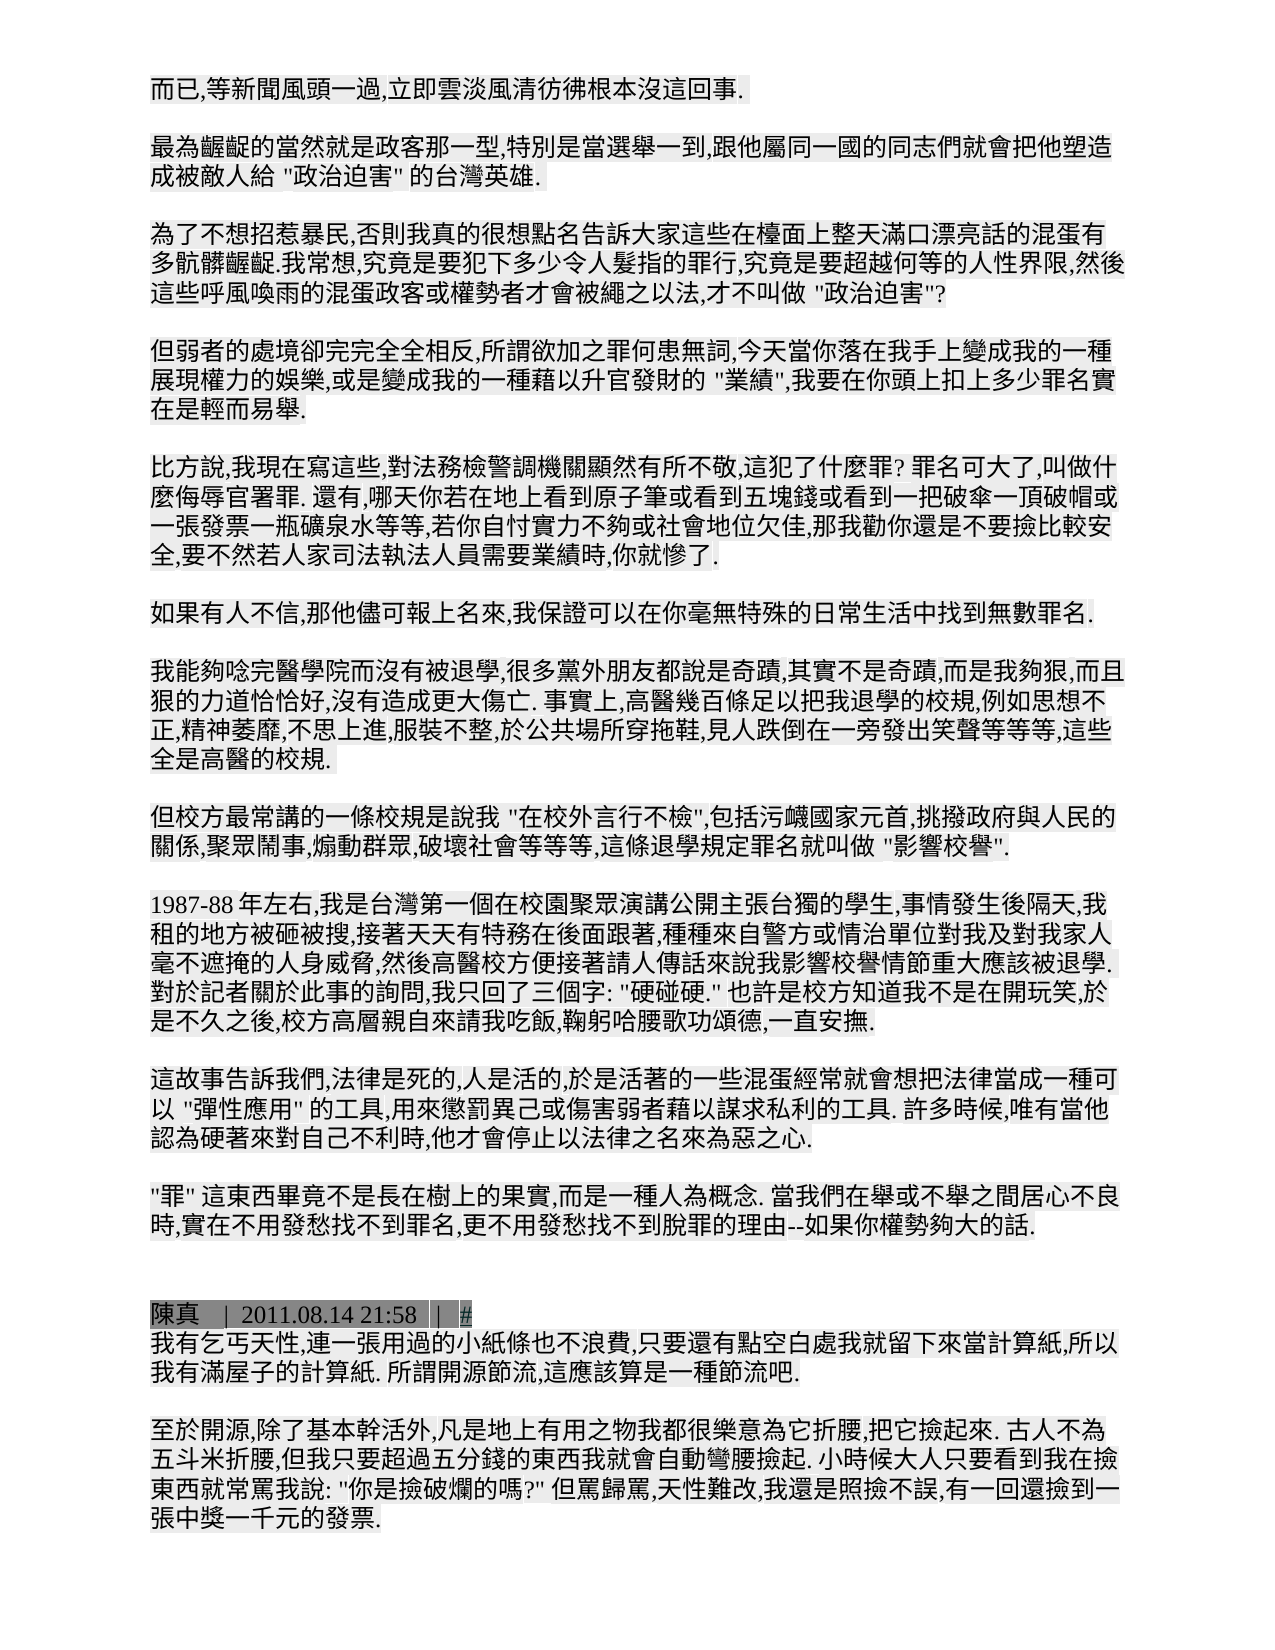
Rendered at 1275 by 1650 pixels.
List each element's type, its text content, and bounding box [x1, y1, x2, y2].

text 陳真 | 2011.08.14 21:58 | # [150, 1300, 1125, 1329]
text 我有乞丐天性,連一張用過的小紙條也不浪費,只要還有點空白處我就留下來當計算紙,所以我有滿屋子的計算紙. 所謂開源節流,這應該算是一種節流吧. 至於開源,除了基本幹活外,凡是地上有用之物我都很樂意為它折腰,把它撿起來. 古人不為五斗米折腰,但我只要超過五分錢的東西我就會自動彎腰撿起. 小時候大人只要看到我在撿東西就常罵我說: "你是撿破爛的嗎?" 但罵歸罵,天性難改,我還是照撿不誤,有一回還撿到一張中獎一千元的發票. [150, 1329, 1125, 1562]
text 而已,等新聞風頭一過,立即雲淡風清彷彿根本沒這回事. 最為齷齪的當然就是政客那一型,特別是當選舉一到,跟他屬同一國的同志們就會把他塑造成被敵人給 "政治迫害" 的台灣英雄. 為了不想招惹暴民,否則我真的很想點名告訴大家這些在檯面上整天滿口漂亮話的混蛋有多骯髒齷齪.我常想,究竟是要犯下多少令人髮指的罪行,究竟是要超越何等的人性界限,然後這些呼風喚雨的混蛋政客或權勢者才會被繩之以法,才不叫做 "政治迫害"? 但弱者的處境卻完完全全相反,所謂欲加之罪何患無詞,今天當你落在我手上變成我的一種展現權力的娛樂,或是變成我的一種藉以升官發財的 "業績",我要在你頭上扣上多少罪名實在是輕而易舉. 比方說,我現在寫這些,對法務檢警調機關顯然有所不敬,這犯了什麼罪? 罪名可大了,叫做什麼侮辱官署罪. 還有,哪天你若在地上看到原子筆或看到五塊錢或看到一把破傘一頂破帽或一張發票一瓶礦泉水等等,若你自忖實力不夠或社會地位欠佳,那我勸你還是不要撿比較安全,要不然若人家司法執法人員需要業績時,你就慘了. 如果有人不信,那他儘可報上名來,我保證可以在你毫無特殊的日常生活中找到無數罪名. 我能夠唸完醫學院而沒有被退學,很多黨外朋友都說是奇蹟,其實不是奇蹟,而是我夠狠,而且狠的力道恰恰好,沒有造成更大傷亡. 事實上,高醫幾百條足以把我退學的校規,例如思想不正,精神萎靡,不思上進,服裝不整,於公共場所穿拖鞋,見人跌倒在一旁發出笑聲等等等,這些全是高醫的校規. 但校方最常講的一條校規是說我 "在校外言行不檢",包括污衊國家元首,挑撥政府與人民的關係,聚眾鬧事,煽動群眾,破壞社會等等等,這條退學規定罪名就叫做 "影響校譽". 1987-88年左右,我是台灣第一個在校園聚眾演講公開主張台獨的學生,事情發生後隔天,我租的地方被砸被搜,接著天天有特務在後面跟著,種種來自警方或情治單位對我及對我家人毫不遮掩的人身威脅,然後高醫校方便接著請人傳話來說我影響校譽情節重大應該被退學. 對於記者關於此事的詢問,我只回了三個字: "硬碰硬." 也許是校方知道我不是在開玩笑,於是不久之後,校方高層親自來請我吃飯,鞠躬哈腰歌功頌德,一直安撫. 這故事告訴我們,法律是死的,人是活的,於是活著的一些混蛋經常就會想把法律當成一種可以 "彈性應用" 的工具,用來懲罰異己或傷害弱者藉以謀求私利的工具. 許多時候,唯有當他認為硬著來對自己不利時,他才會停止以法律之名來為惡之心. "罪" 這東西畢竟不是長在樹上的果實,而是一種人為概念. 當我們在舉或不舉之間居心不良時,實在不用發愁找不到罪名,更不用發愁找不到脫罪的理由--如果你權勢夠大的話. [150, 75, 1125, 1241]
